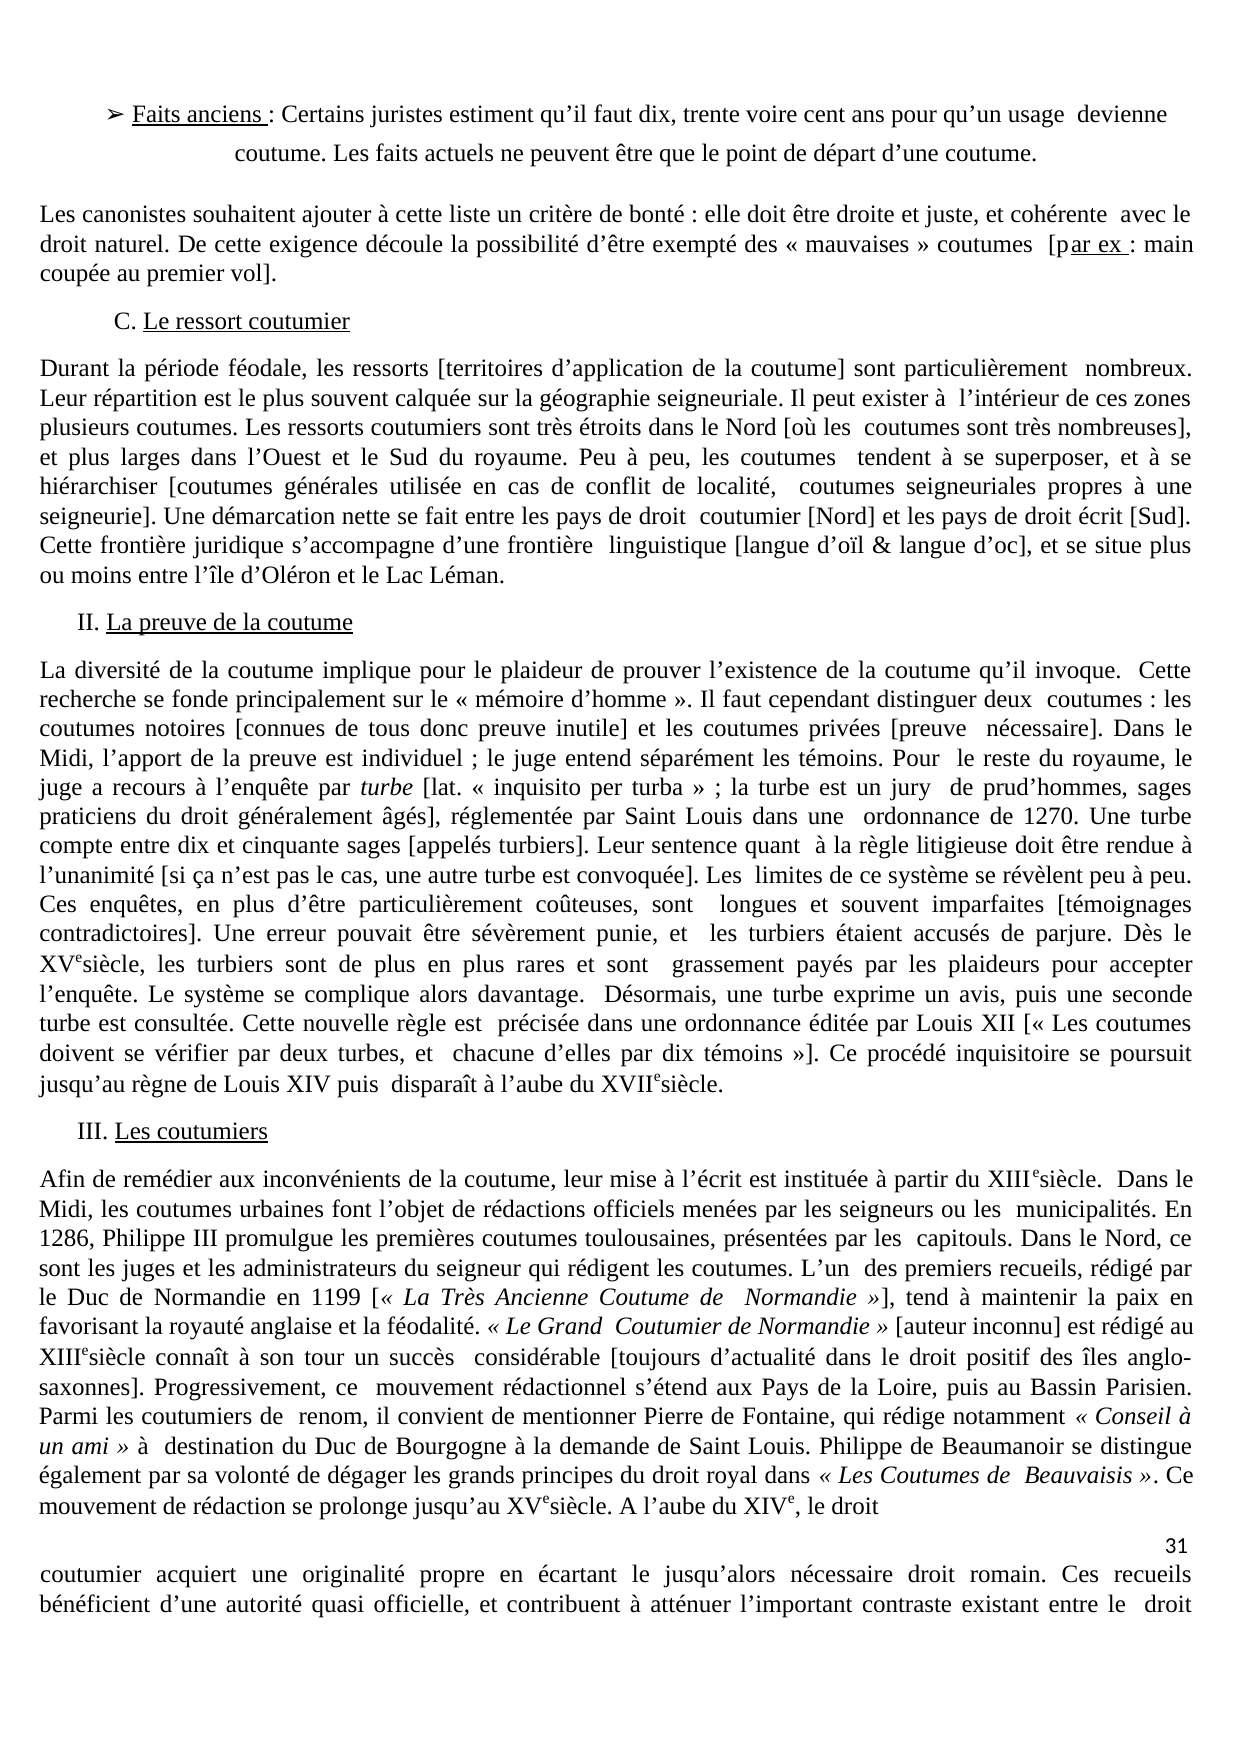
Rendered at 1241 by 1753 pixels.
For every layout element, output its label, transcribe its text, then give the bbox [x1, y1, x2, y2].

text II. La preuve de la coutume [77, 607, 1193, 636]
text III. Les coutumiers [77, 1116, 1193, 1145]
text Afin de remédier aux inconvénients de la coutume, leur mise à l’écrit est instituée à partir du XIIIesiècle. Dans le Midi, les coutumes urbaines font l’objet de rédactions officiels menées par les seigneurs ou les municipalités. En 1286, Philippe III promulgue les premières coutumes toulousaines, présentées par les capitouls. Dans le Nord, ce sont les juges et les administrateurs du seigneur qui rédigent les coutumes. L’un des premiers recueils, rédigé par le Duc de Normandie en 1199 [« La Très Ancienne Coutume de Normandie »], tend à maintenir la paix en favorisant la royauté anglaise et la féodalité. « Le Grand Coutumier de Normandie » [auteur inconnu] est rédigé au XIIIesiècle connaît à son tour un succès considérable [toujours d’actualité dans le droit positif des îles anglo-saxonnes]. Progressivement, ce mouvement rédactionnel s’étend aux Pays de la Loire, puis au Bassin Parisien. Parmi les coutumiers de renom, il convient de mentionner Pierre de Fontaine, qui rédige notamment « Conseil à un ami » à destination du Duc de Bourgogne à la demande de Saint Louis. Philippe de Beaumanoir se distingue également par sa volonté de dégager les grands principes du droit royal dans « Les Coutumes de Beauvaisis ». Ce mouvement de rédaction se prolonge jusqu’au XVesiècle. A l’aube du XIVe, le droit [38, 1162, 1194, 1520]
text La diversité de la coutume implique pour le plaideur de prouver l’existence de la coutume qu’il invoque. Cette recherche se fonde principalement sur le « mémoire d’homme ». Il faut cependant distinguer deux coutumes : les coutumes notoires [connues de tous donc preuve inutile] et les coutumes privées [preuve nécessaire]. Dans le Midi, l’apport de la preuve est individuel ; le juge entend séparément les témoins. Pour le reste du royaume, le juge a recours à l’enquête par turbe [lat. « inquisito per turba » ; la turbe est un jury de prud’hommes, sages praticiens du droit généralement âgés], réglementée par Saint Louis dans une ordonnance de 1270. Une turbe compte entre dix et cinquante sages [appelés turbiers]. Leur sentence quant à la règle litigieuse doit être rendue à l’unanimité [si ça n’est pas le cas, une autre turbe est convoquée]. Les limites de ce système se révèlent peu à peu. Ces enquêtes, en plus d’être particulièrement coûteuses, sont longues et souvent imparfaites [témoignages contradictoires]. Une erreur pouvait être sévèrement punie, et les turbiers étaient accusés de parjure. Dès le XVesiècle, les turbiers sont de plus en plus rares et sont grassement payés par les plaideurs pour accepter l’enquête. Le système se complique alors davantage. Désormais, une turbe exprime un avis, puis une seconde turbe est consultée. Cette nouvelle règle est précisée dans une ordonnance éditée par Louis XII [« Les coutumes doivent se vérifier par deux turbes, et chacune d’elles par dix témoins »]. Ce procédé inquisitoire se poursuit jusqu’au règne de Louis XIV puis disparaît à l’aube du XVIIesiècle. [39, 655, 1194, 1098]
text C. Le ressort coutumier [114, 306, 1193, 334]
text coutumier acquiert une originalité propre en écartant le jusqu’alors nécessaire droit romain. Ces recueils bénéficient d’une autorité quasi officielle, et contribuent à atténuer l’important contraste existant entre le droit [39, 1559, 1193, 1617]
text Durant la période féodale, les ressorts [territoires d’application de la coutume] sont particulièrement nombreux. Leur répartition est le plus souvent calquée sur la géographie seigneuriale. Il peut exister à l’intérieur de ces zones plusieurs coutumes. Les ressorts coutumiers sont très étroits dans le Nord [où les coutumes sont très nombreuses], et plus larges dans l’Ouest et le Sud du royaume. Peu à peu, les coutumes tendent à se superposer, et à se hiérarchiser [coutumes générales utilisée en cas de conflit de localité, coutumes seigneuriales propres à une seigneurie]. Une démarcation nette se fait entre les pays de droit coutumier [Nord] et les pays de droit écrit [Sud]. Cette frontière juridique s’accompagne d’une frontière linguistique [langue d’oïl & langue d’oc], et se situe plus ou moins entre l’île d’Oléron et le Lac Léman. [39, 353, 1194, 589]
text ➢ Faits anciens : Certains juristes estiment qu’il faut dix, trente voire cent ans pour qu’un usage devienne coutume. Les faits actuels ne peuvent être que le point de départ d’une coutume. [79, 86, 1193, 167]
text 31 [36, 1531, 1188, 1559]
text Les canonistes souhaitent ajouter à cette liste un critère de bonté : elle doit être droite et juste, et cohérente avec le droit naturel. De cette exigence découle la possibilité d’être exempté des « mauvaises » coutumes [par ex : main coupée au premier vol]. [39, 199, 1194, 287]
